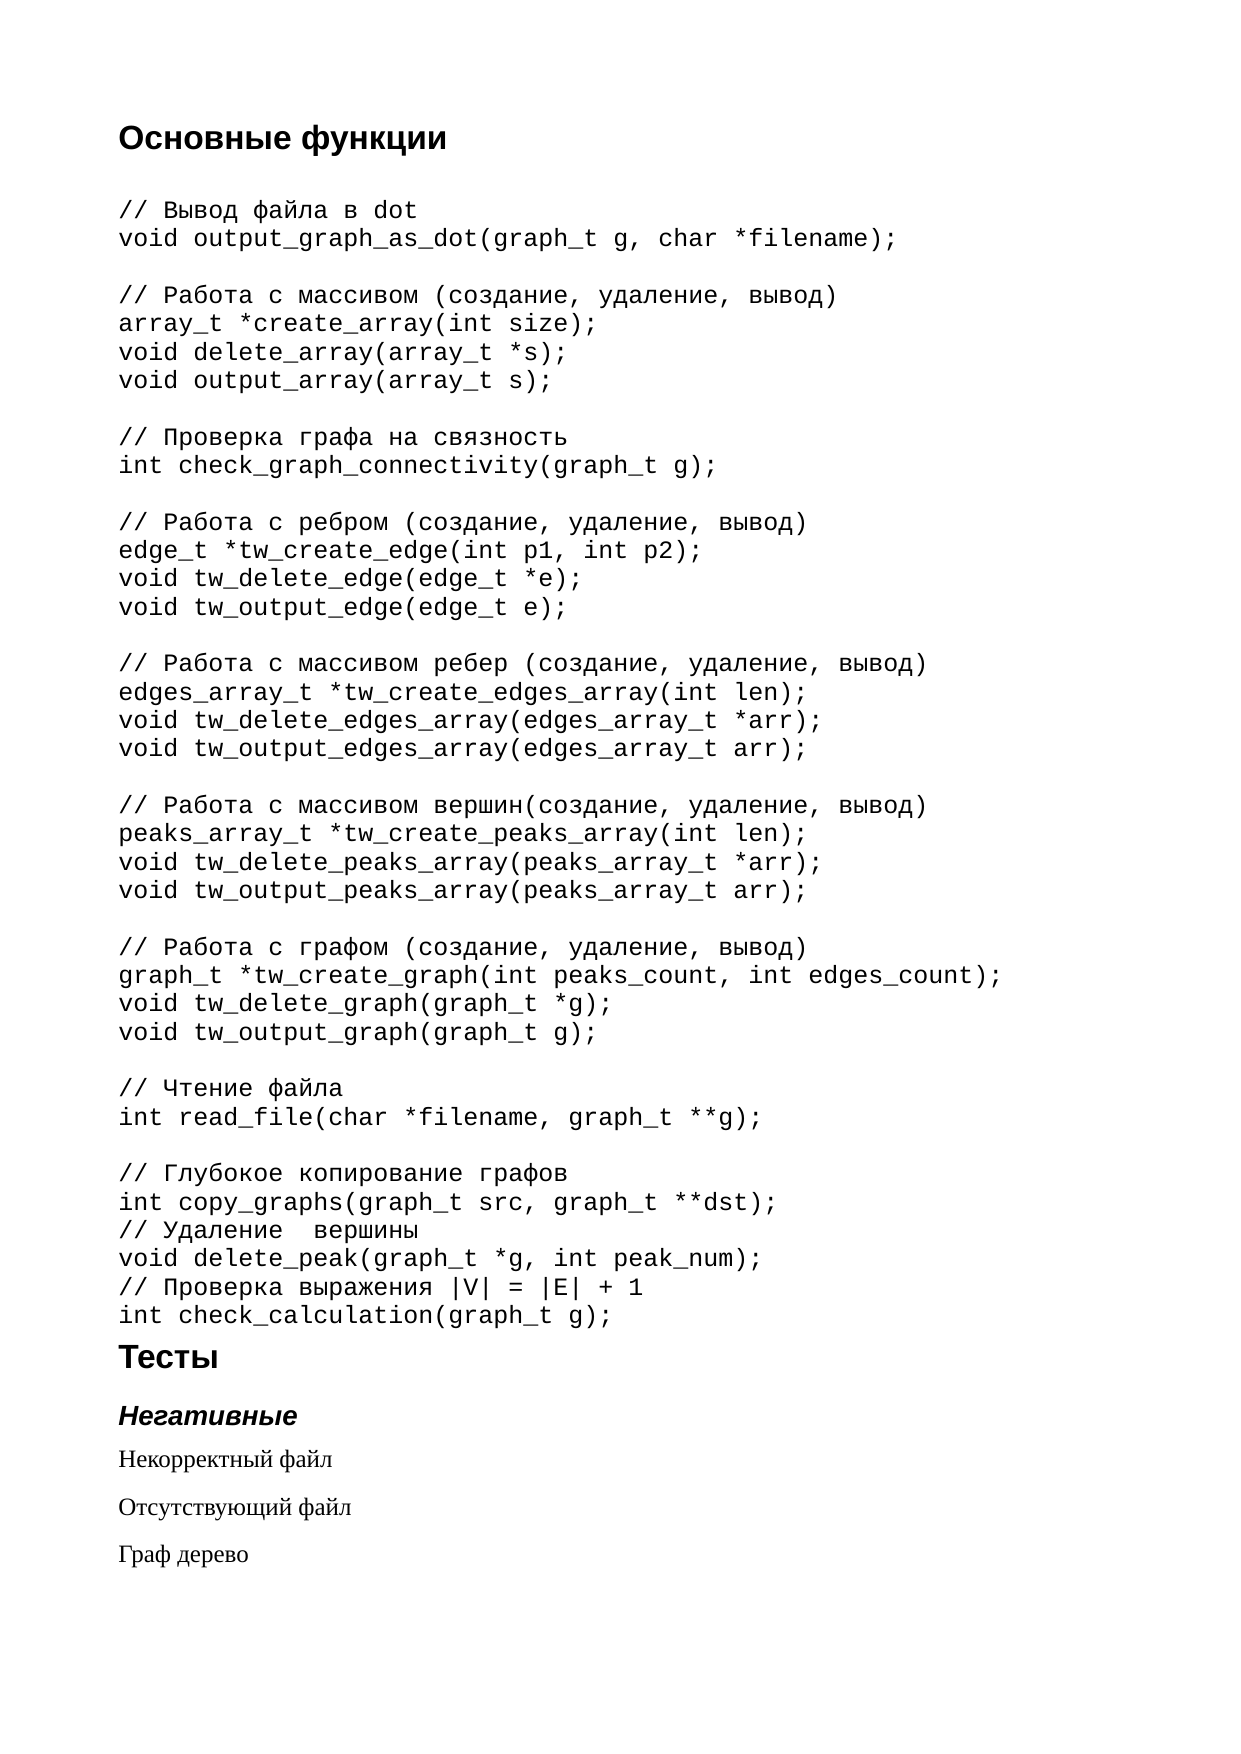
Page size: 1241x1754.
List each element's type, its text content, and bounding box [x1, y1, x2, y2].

text // Работа с графом (создание, удаление, вывод) [118, 934, 1122, 963]
subtitle Тесты [118, 1337, 1122, 1376]
text Граф дерево [118, 1539, 1122, 1568]
text void output_graph_as_dot(graph_t g, char *filename); [118, 226, 1122, 254]
text int copy_graphs(graph_t src, graph_t **dst); [118, 1189, 1122, 1218]
text edges_array_t *tw_create_edges_array(int len); [118, 679, 1122, 708]
subtitle Основные функции [118, 118, 1122, 157]
text // Работа с массивом (создание, удаление, вывод) [118, 283, 1122, 311]
text // Работа с ребром (создание, удаление, вывод) [118, 509, 1122, 538]
text peaks_array_t *tw_create_peaks_array(int len); [118, 821, 1122, 849]
text int read_file(char *filename, graph_t **g); [118, 1104, 1122, 1133]
text edge_t *tw_create_edge(int p1, int p2); [118, 538, 1122, 566]
text void tw_output_edges_array(edges_array_t arr); [118, 736, 1122, 764]
text void tw_output_graph(graph_t g); [118, 1019, 1122, 1048]
text Отсутствующий файл [118, 1492, 1122, 1521]
text int check_graph_connectivity(graph_t g); [118, 453, 1122, 481]
text void tw_delete_graph(graph_t *g); [118, 991, 1122, 1019]
text void output_array(array_t s); [118, 368, 1122, 396]
text // Работа с массивом вершин(создание, удаление, вывод) [118, 793, 1122, 821]
text // Проверка графа на связность [118, 424, 1122, 453]
text // Глубокое копирование графов [118, 1161, 1122, 1189]
text void tw_delete_edge(edge_t *e); [118, 566, 1122, 594]
text // Проверка выражения |V| = |E| + 1 [118, 1274, 1122, 1303]
text // Работа с массивом ребер (создание, удаление, вывод) [118, 651, 1122, 679]
text // Чтение файла [118, 1076, 1122, 1104]
text void tw_delete_peaks_array(peaks_array_t *arr); [118, 849, 1122, 878]
text array_t *create_array(int size); [118, 311, 1122, 339]
text void tw_output_edge(edge_t e); [118, 594, 1122, 623]
text void tw_delete_edges_array(edges_array_t *arr); [118, 708, 1122, 736]
text void tw_output_peaks_array(peaks_array_t arr); [118, 878, 1122, 906]
text void delete_peak(graph_t *g, int peak_num); [118, 1246, 1122, 1274]
text graph_t *tw_create_graph(int peaks_count, int edges_count); [118, 963, 1122, 991]
text Некорректный файл [118, 1444, 1122, 1473]
subtitle Негативные [118, 1400, 1122, 1432]
text void delete_array(array_t *s); [118, 339, 1122, 368]
text // Удаление вершины [118, 1218, 1122, 1246]
text int check_calculation(graph_t g); [118, 1303, 1122, 1331]
text // Вывод файла в dot [118, 198, 1122, 226]
